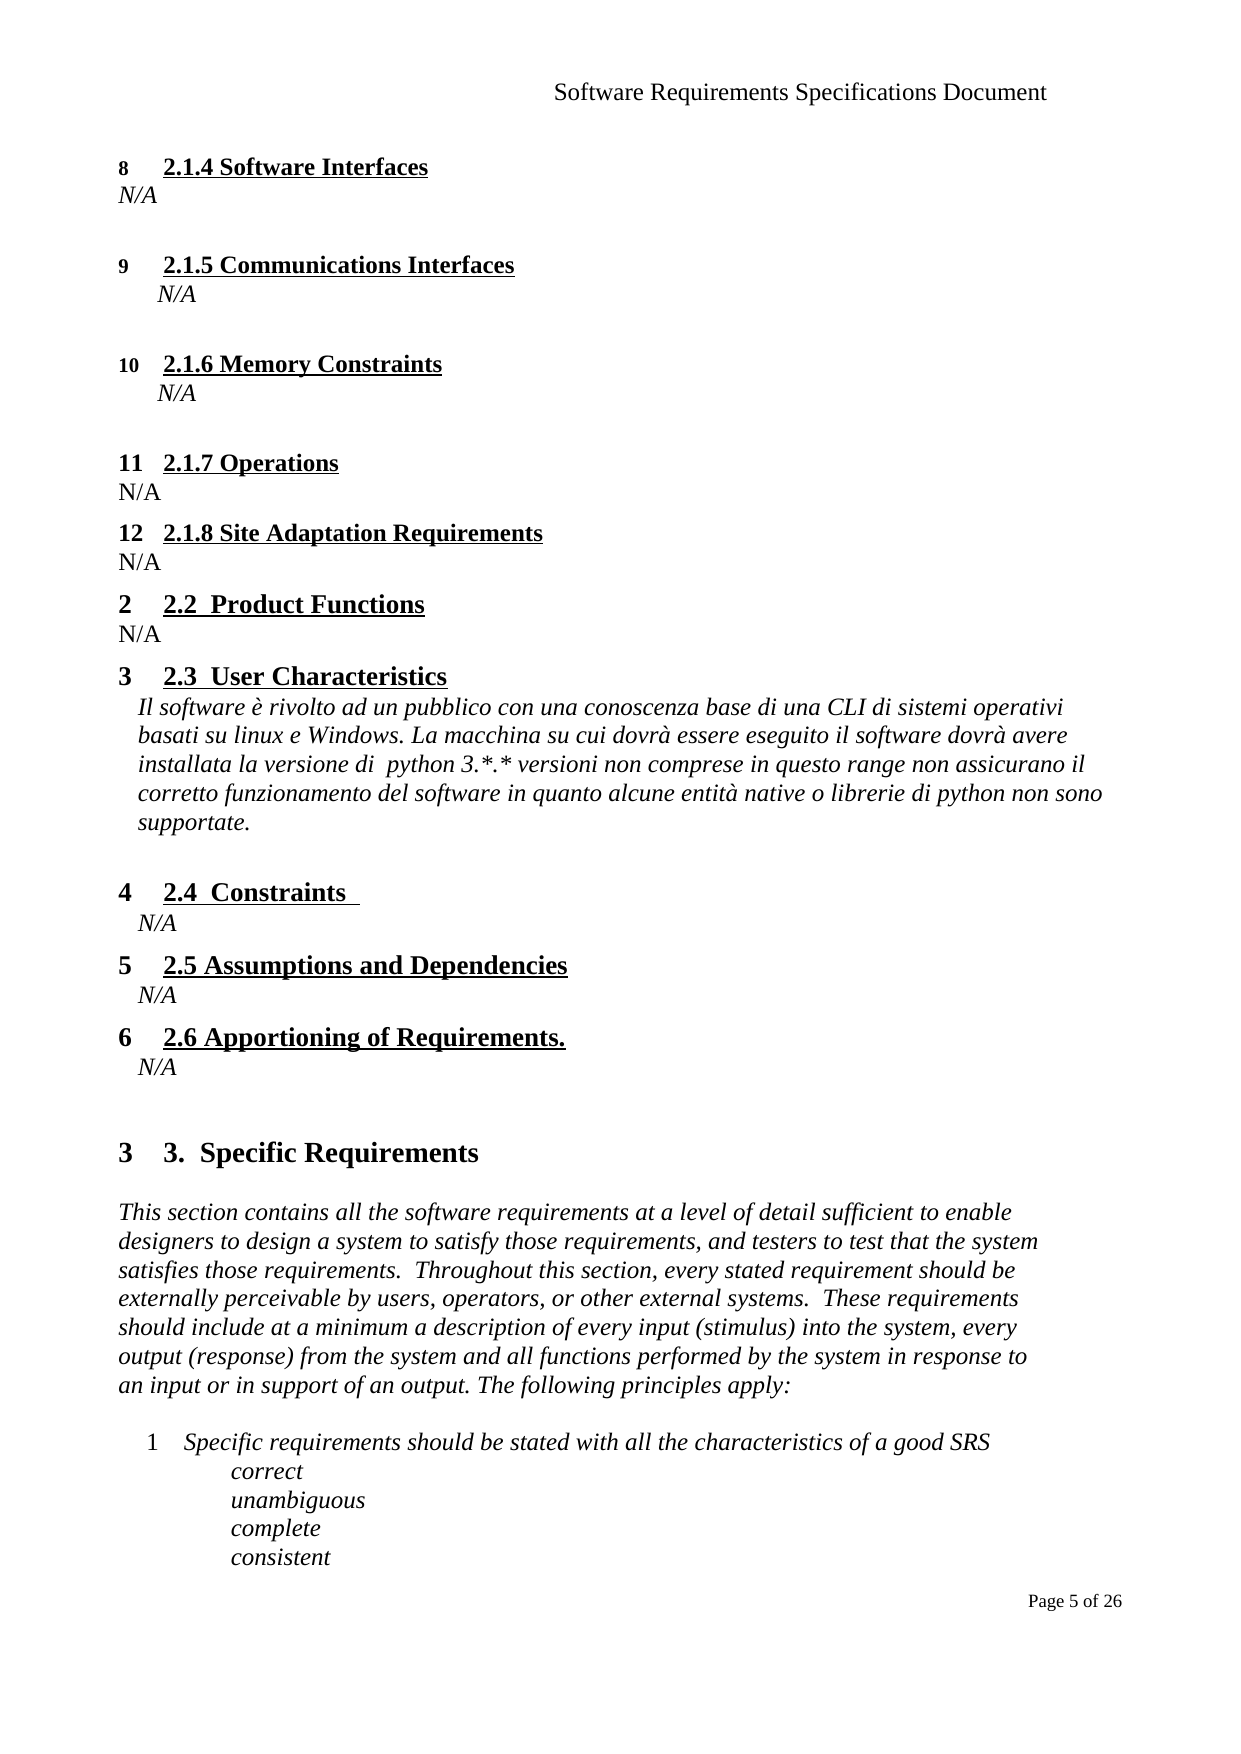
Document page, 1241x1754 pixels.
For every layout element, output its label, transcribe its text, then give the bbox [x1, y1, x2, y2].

list complete [193, 1513, 1122, 1542]
list correct [193, 1456, 1122, 1485]
list 2.3 User Characteristics [118, 660, 1122, 692]
text N/A [157, 378, 1122, 407]
text N/A [138, 1052, 1122, 1081]
list 2.5 Assumptions and Dependencies [118, 949, 1122, 980]
list 2.1.4 Software Interfaces [118, 152, 1122, 181]
text N/A [118, 477, 1047, 506]
list Specific requirements should be stated with all the characteristics of a good SRS [146, 1427, 1122, 1456]
list 2.4 Constraints [118, 877, 1122, 908]
text Il software è rivolto ad un pubblico con una conoscenza base di una CLI di sistemi operativi basati su linux e Windows. La macchina su cui dovrà essere eseguito il software dovrà avere installata la versione di python 3.*.* versioni non comprese in questo range non assicurano il corretto funzionamento del software in quanto alcune entità native o librerie di python non sono supportate. [138, 692, 1122, 835]
text N/A [118, 181, 1047, 209]
text N/A [138, 980, 1122, 1009]
list 2.6 Apportioning of Requirements. [118, 1021, 1122, 1052]
text N/A [118, 619, 1047, 648]
text This section contains all the software requirements at a level of detail sufficient to enable designers to design a system to satisfy those requirements, and testers to test that the system satisfies those requirements. Throughout this section, every stated requirement should be externally perceivable by users, operators, or other external systems. These requirements should include at a minimum a description of every input (stimulus) into the system, every output (response) from the system and all functions performed by the system in response to an input or in support of an output. The following principles apply: [118, 1197, 1047, 1398]
list 2.2 Product Functions [118, 588, 1122, 619]
list 2.1.6 Memory Constraints [118, 349, 1122, 378]
text N/A [138, 908, 1122, 936]
list unambiguous [193, 1485, 1122, 1513]
list 2.1.7 Operations [118, 448, 1122, 477]
text N/A [118, 547, 1047, 576]
list consistent [193, 1542, 1122, 1571]
list 3. Specific Requirements [118, 1135, 1122, 1168]
list 2.1.8 Site Adaptation Requirements [118, 518, 1122, 547]
text N/A [157, 279, 1122, 308]
list 2.1.5 Communications Interfaces [118, 251, 1122, 279]
